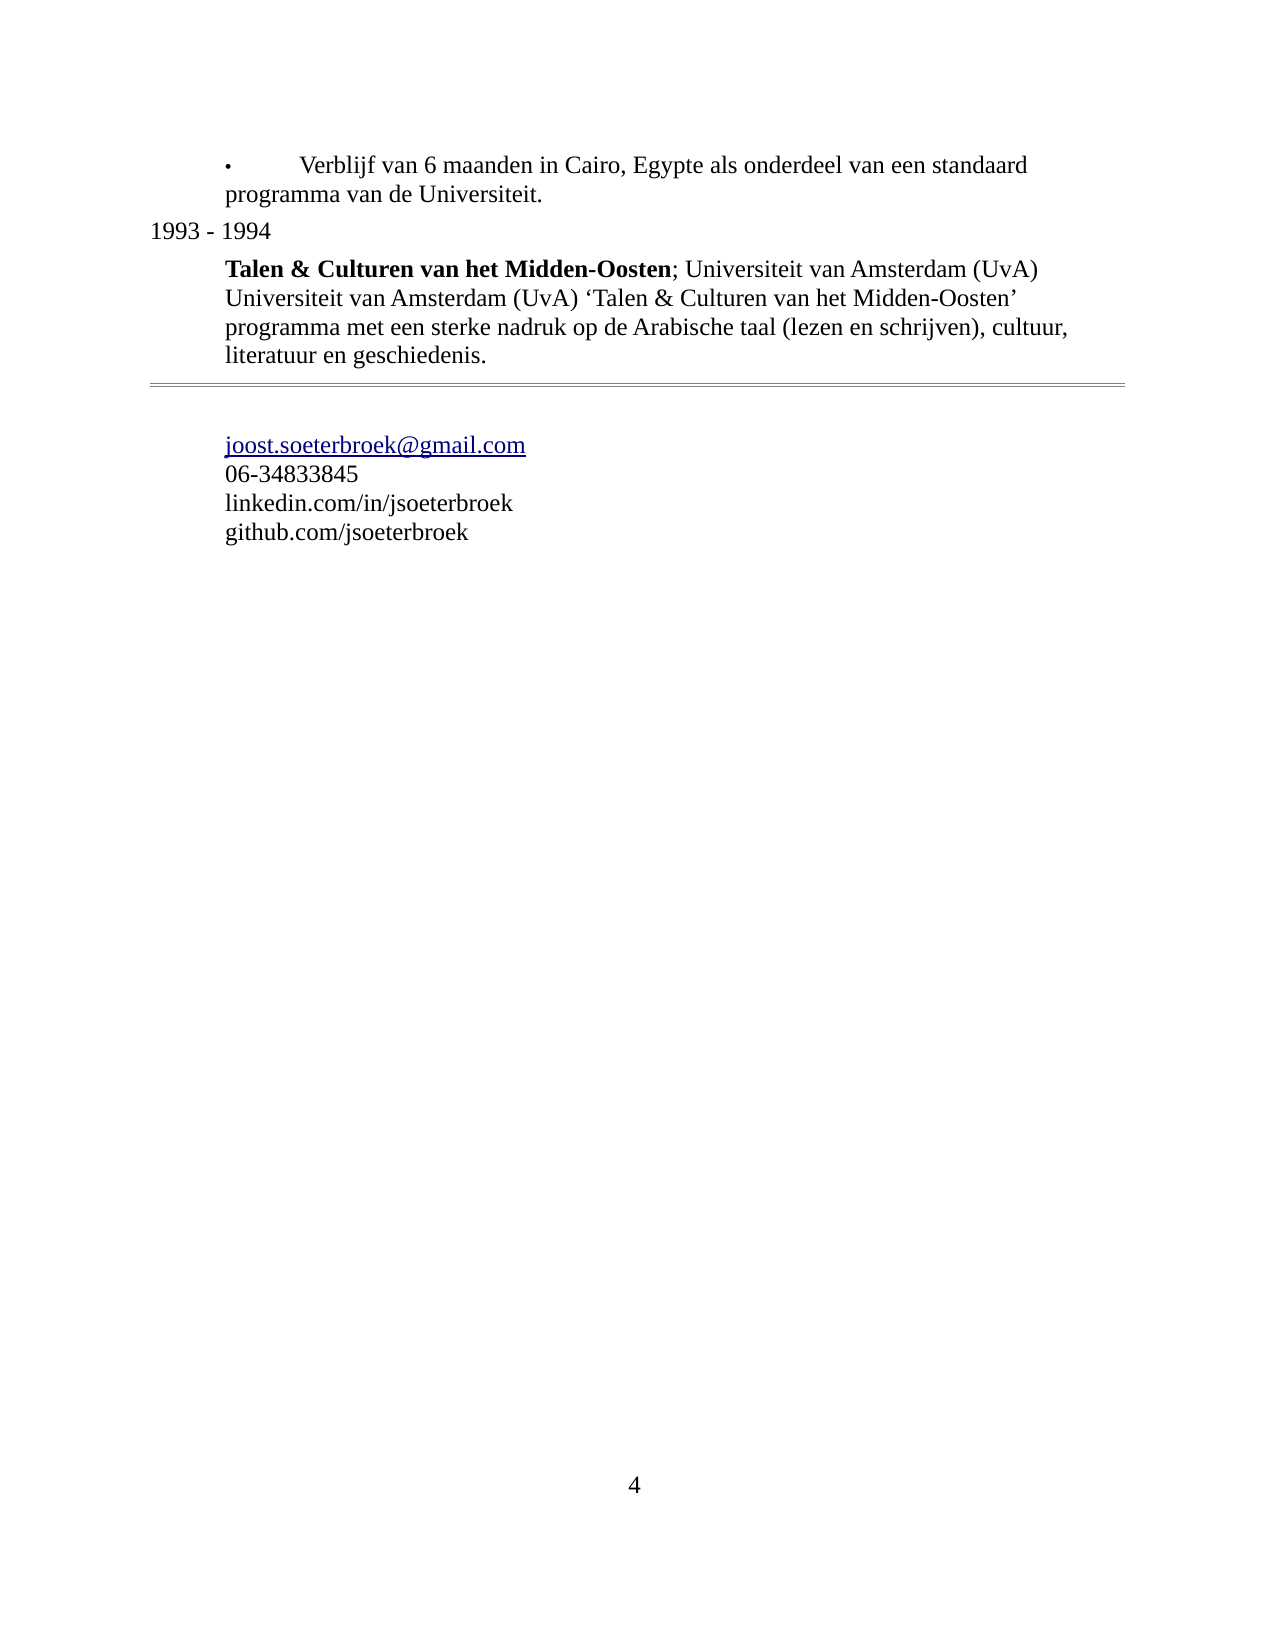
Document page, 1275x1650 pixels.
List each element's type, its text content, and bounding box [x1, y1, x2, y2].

text joost.soeterbroek@gmail.com 06-34833845 linkedin.com/in/jsoeterbroek github.com/jsoeterbroek [225, 430, 1125, 574]
text Talen & Culturen van het Midden-Oosten; Universiteit van Amsterdam (UvA) [225, 254, 1125, 283]
text 1993 - 1994 [150, 216, 1125, 245]
list Verblijf van 6 maanden in Cairo, Egypte als onderdeel van een standaard programma van de Universiteit. [225, 150, 1125, 207]
text Universiteit van Amsterdam (UvA) ‘Talen & Culturen van het Midden-Oosten’ programma met een sterke nadruk op de Arabische taal (lezen en schrijven), cultuur, literatuur en geschiedenis. [225, 283, 1125, 369]
